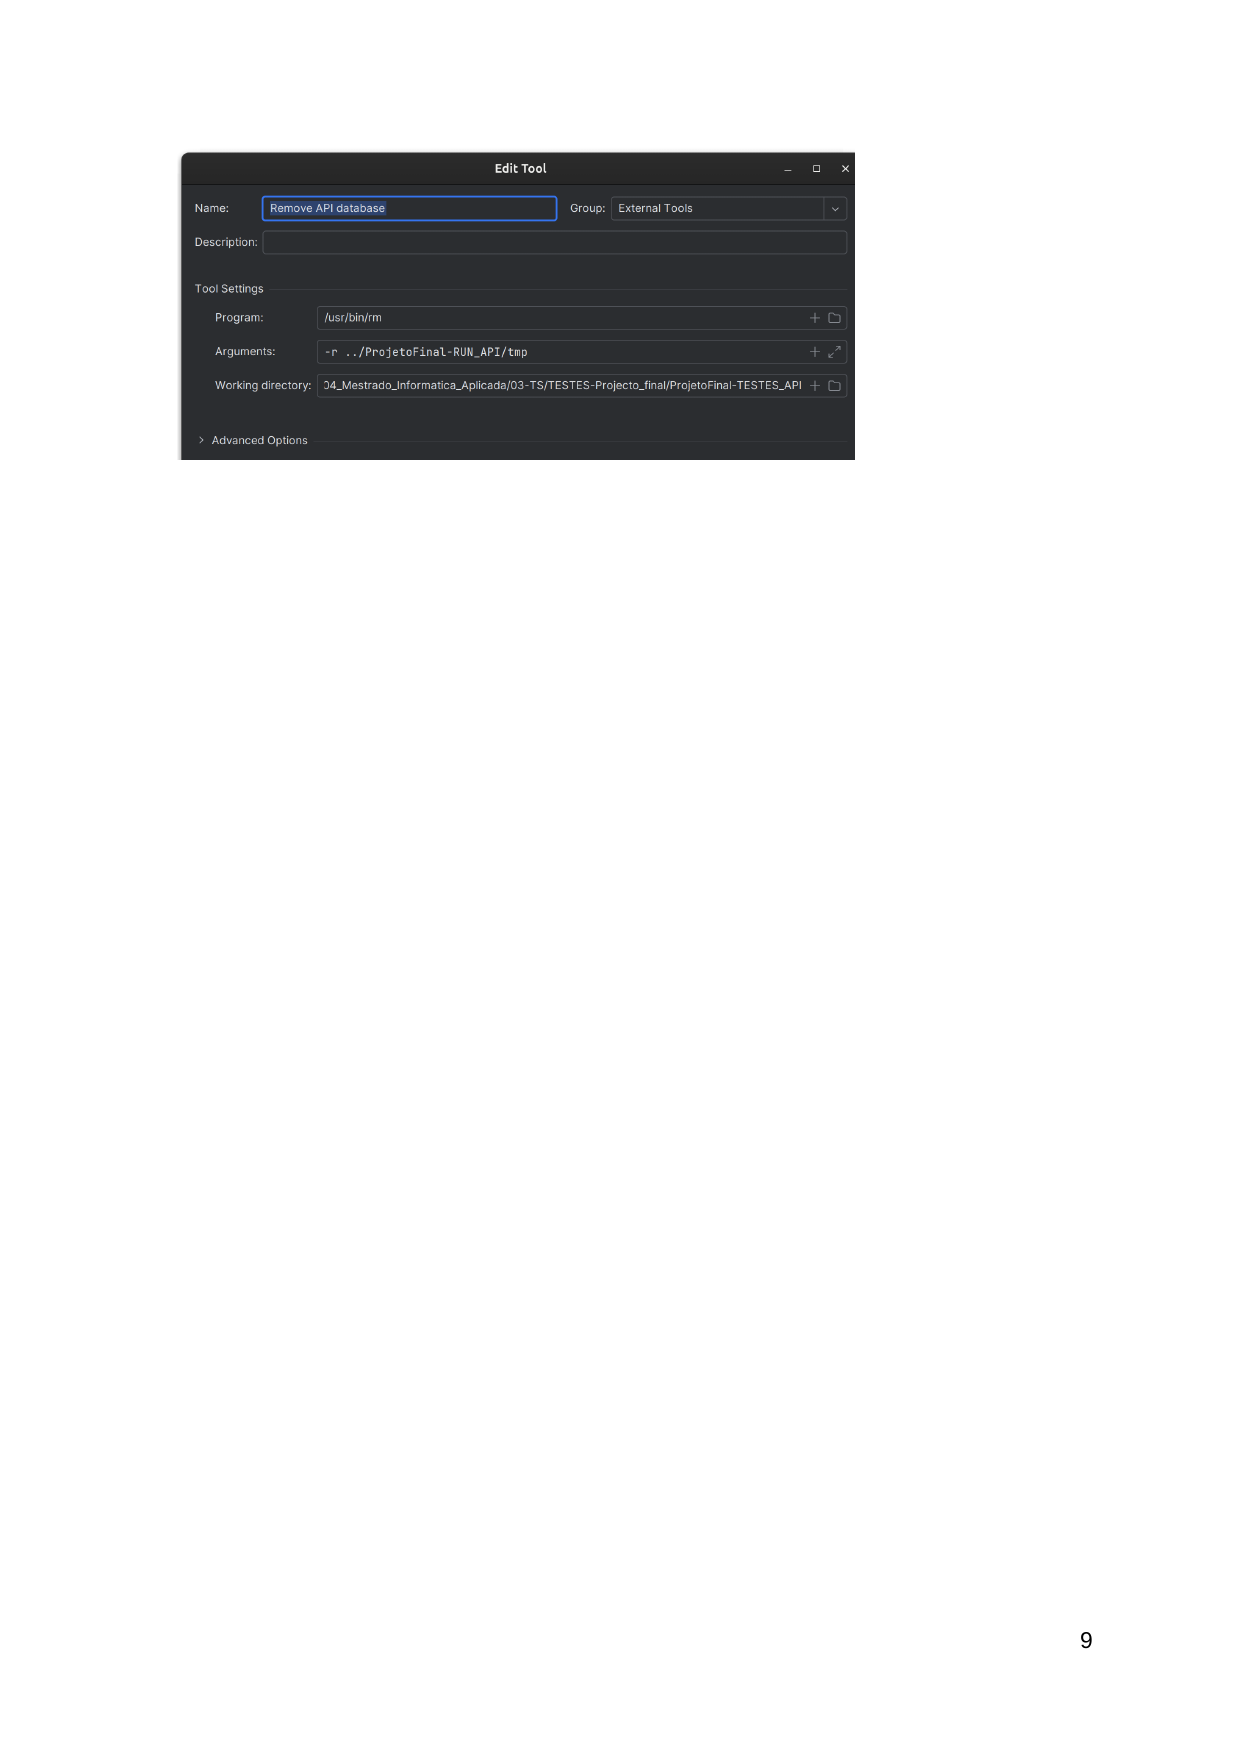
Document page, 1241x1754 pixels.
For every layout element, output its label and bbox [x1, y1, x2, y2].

picture [177, 147, 855, 460]
